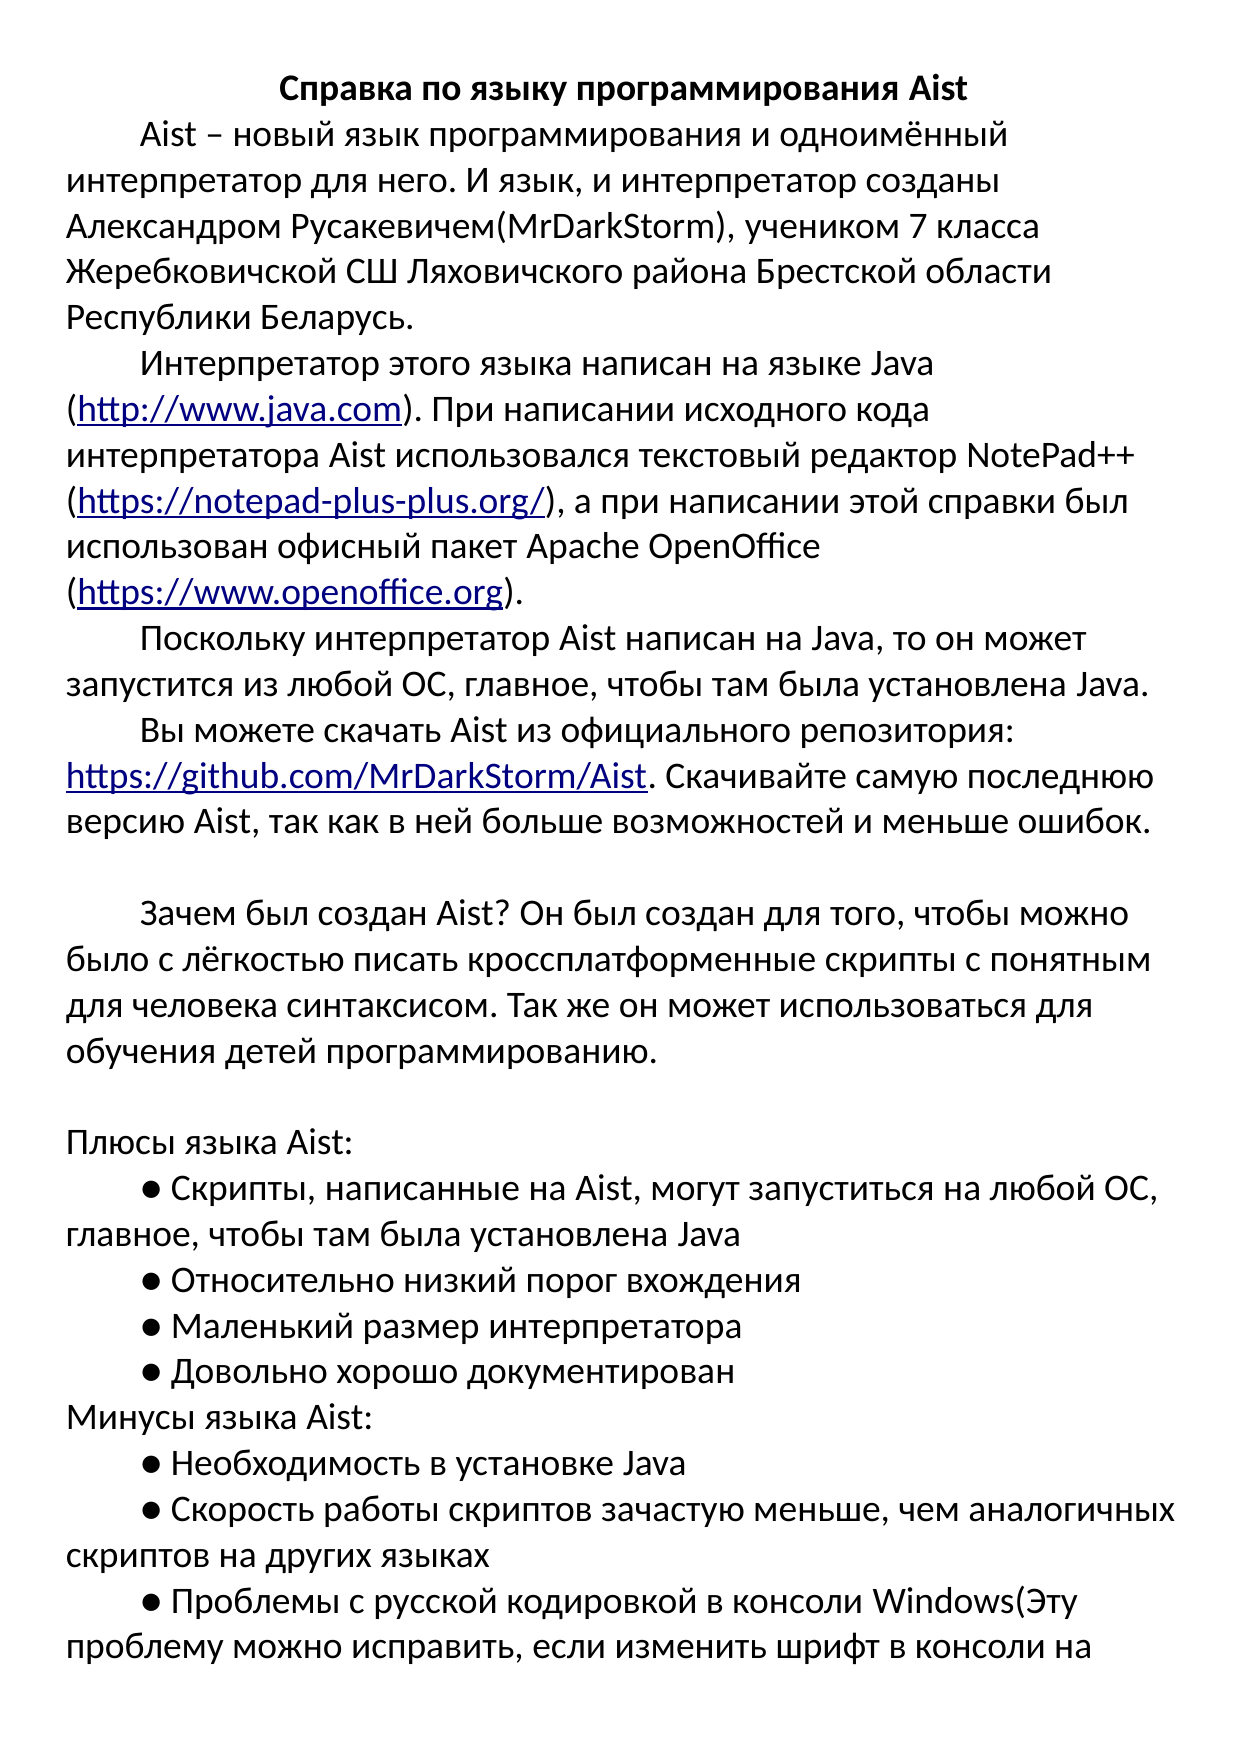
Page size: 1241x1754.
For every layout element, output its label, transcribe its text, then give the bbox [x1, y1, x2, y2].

text ● Относительно низкий порог вхождения [66, 1256, 1181, 1302]
text Вы можете скачать Aist из официального репозитория: https://github.com/MrDarkStorm/Aist. Скачивайте самую последнюю версию Aist, так как в ней больше возможностей и меньше ошибок. [66, 706, 1181, 843]
text Зачем был создан Aist? Он был создан для того, чтобы можно было с лёгкостью писать кроссплатформенные скрипты с понятным для человека синтаксисом. Так же он может использоваться для обучения детей программированию. [66, 889, 1181, 1072]
text Минусы языка Aist: [66, 1393, 1181, 1439]
text Справка по языку программирования Aist [66, 64, 1181, 110]
text Поскольку интерпретатор Aist написан на Java, то он может запустится из любой ОС, главное, чтобы там была установлена Java. [66, 614, 1181, 706]
text ● Довольно хорошо документирован [66, 1347, 1181, 1393]
text ● Необходимость в установке Java [66, 1439, 1181, 1485]
text ● Маленький размер интерпретатора [66, 1302, 1181, 1347]
text (http://www.java.com). При написании исходного кода интерпретатора Aist использовался текстовый редактор NotePad++(https://notepad-plus-plus.org/), а при написании этой справки был использован офисный пакет Apache OpenOffice [66, 385, 1181, 568]
text (https://www.openoffice.org). [66, 568, 1181, 614]
text ● Проблемы с русской кодировкой в консоли Windows(Эту проблему можно исправить, если изменить шрифт в консоли на [66, 1577, 1181, 1668]
text Интерпретатор этого языка написан на языке Java [66, 339, 1181, 385]
text ● Скорость работы скриптов зачастую меньше, чем аналогичных скриптов на других языках [66, 1485, 1181, 1577]
text ● Скрипты, написанные на Aist, могут запуститься на любой ОС, главное, чтобы там была установлена Java [66, 1164, 1181, 1256]
text Aist – новый язык программирования и одноимённый интерпретатор для него. И язык, и интерпретатор созданы Александром Русакевичем(MrDarkStorm), учеником 7 класса Жеребковичской СШ Ляховичского района Брестской области Республики Беларусь. [66, 110, 1181, 339]
text Плюсы языка Aist: [66, 1118, 1181, 1164]
